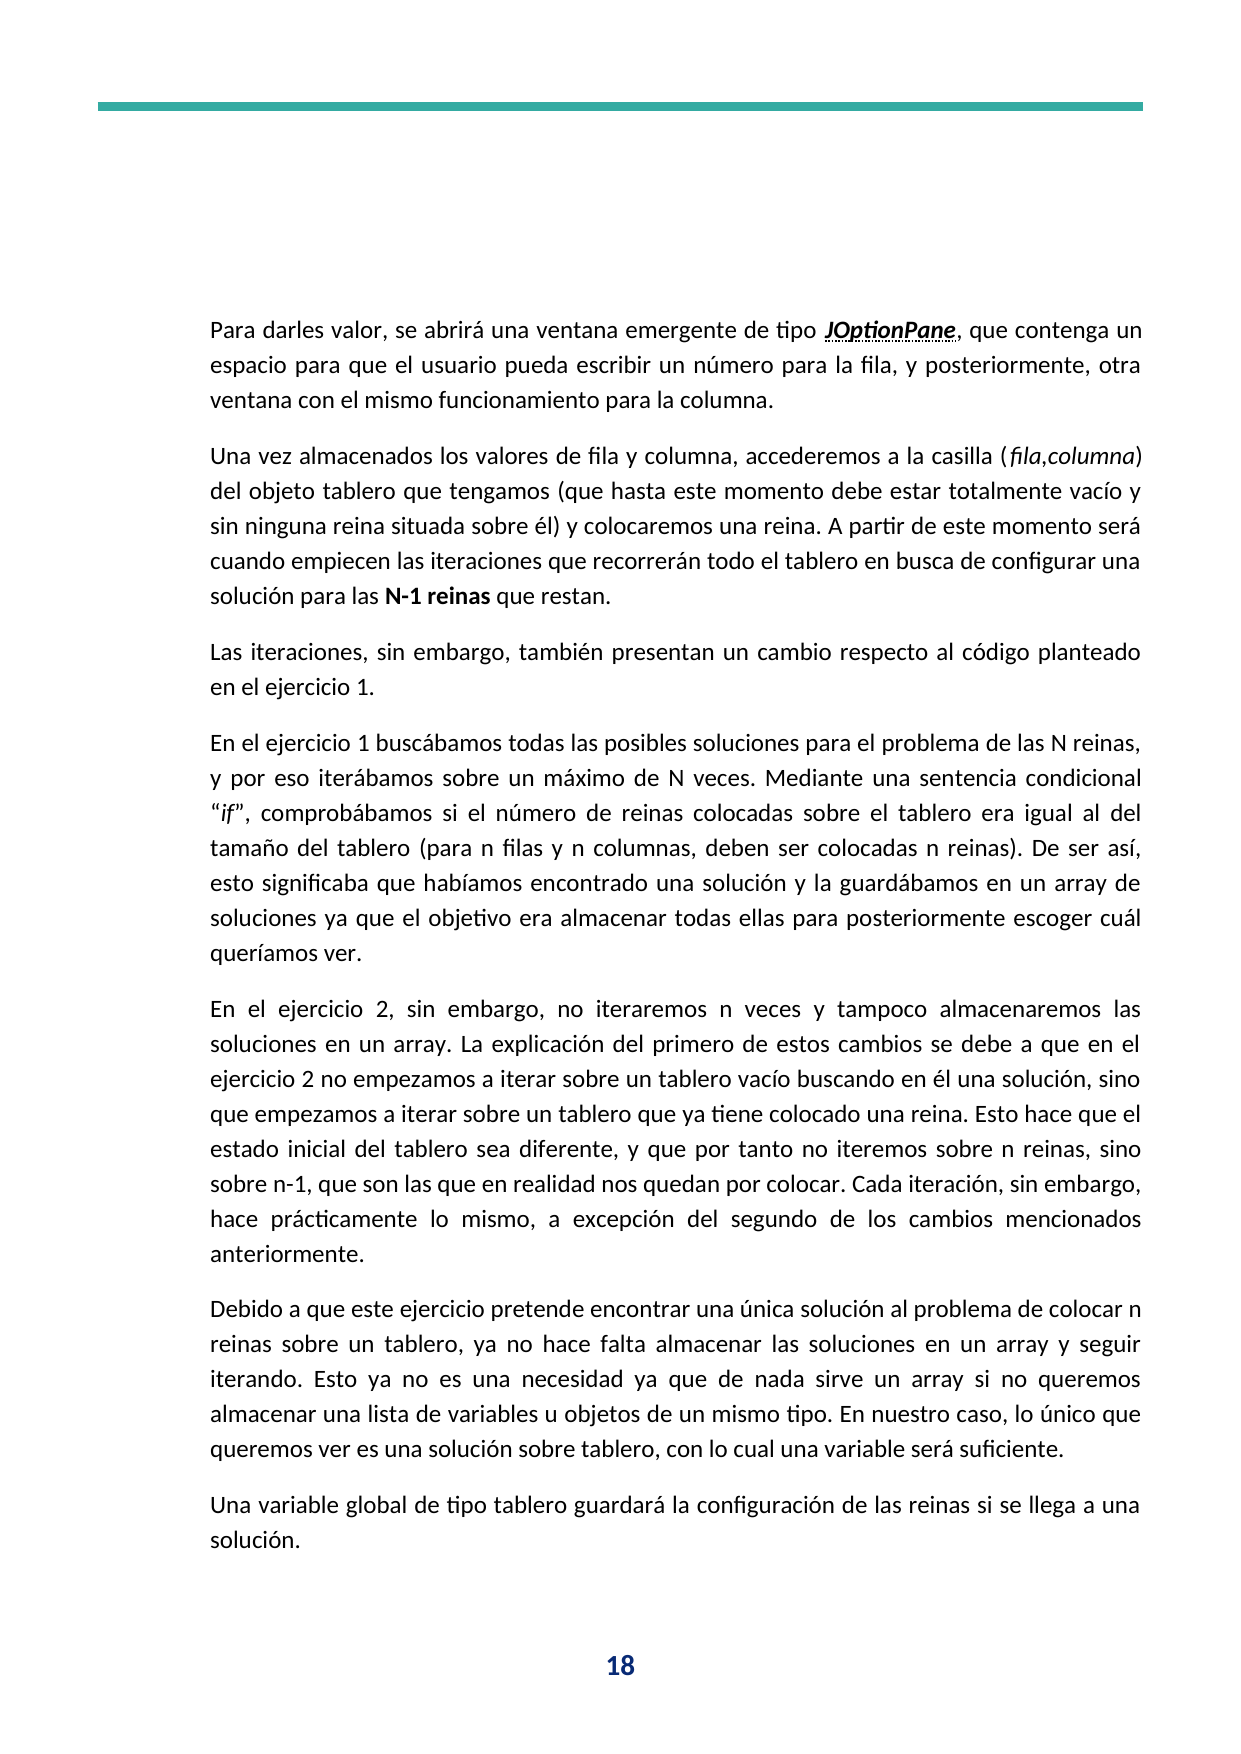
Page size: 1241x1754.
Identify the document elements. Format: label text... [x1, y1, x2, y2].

list Las iteraciones, sin embargo, también presentan un cambio respecto al código planteado en el ejercicio 1. [210, 636, 1143, 702]
list Debido a que este ejercicio pretende encontrar una única solución al problema de colocar n reinas sobre un tablero, ya no hace falta almacenar las soluciones en un array y seguir iterando. Esto ya no es una necesidad ya que de nada sirve un array si no queremos almacenar una lista de variables u objetos de un mismo tipo. En nuestro caso, lo único que queremos ver es una solución sobre tablero, con lo cual una variable será suficiente. [210, 1293, 1143, 1464]
list Una vez almacenados los valores de fila y columna, accederemos a la casilla (fila,columna) del objeto tablero que tengamos (que hasta este momento debe estar totalmente vacío y sin ninguna reina situada sobre él) y colocaremos una reina. A partir de este momento será cuando empiecen las iteraciones que recorrerán todo el tablero en busca de configurar una solución para las N-1 reinas que restan. [210, 440, 1143, 611]
list En el ejercicio 2, sin embargo, no iteraremos n veces y tampoco almacenaremos las soluciones en un array. La explicación del primero de estos cambios se debe a que en el ejercicio 2 no empezamos a iterar sobre un tablero vacío buscando en él una solución, sino que empezamos a iterar sobre un tablero que ya tiene colocado una reina. Esto hace que el estado inicial del tablero sea diferente, y que por tanto no iteremos sobre n reinas, sino sobre n-1, que son las que en realidad nos quedan por colocar. Cada iteración, sin embargo, hace prácticamente lo mismo, a excepción del segundo de los cambios mencionados anteriormente. [210, 993, 1143, 1268]
list En el ejercicio 1 buscábamos todas las posibles soluciones para el problema de las N reinas, y por eso iterábamos sobre un máximo de N veces. Mediante una sentencia condicional “if”, comprobábamos si el número de reinas colocadas sobre el tablero era igual al del tamaño del tablero (para n filas y n columnas, deben ser colocadas n reinas). De ser así, esto significaba que habíamos encontrado una solución y la guardábamos en un array de soluciones ya que el objetivo era almacenar todas ellas para posteriormente escoger cuál queríamos ver. [210, 727, 1143, 967]
list Una variable global de tipo tablero guardará la configuración de las reinas si se llega a una solución. [210, 1489, 1143, 1555]
list Para darles valor, se abrirá una ventana emergente de tipo JOptionPane, que contenga un espacio para que el usuario pueda escribir un número para la fila, y posteriormente, otra ventana con el mismo funcionamiento para la columna. [210, 314, 1143, 415]
